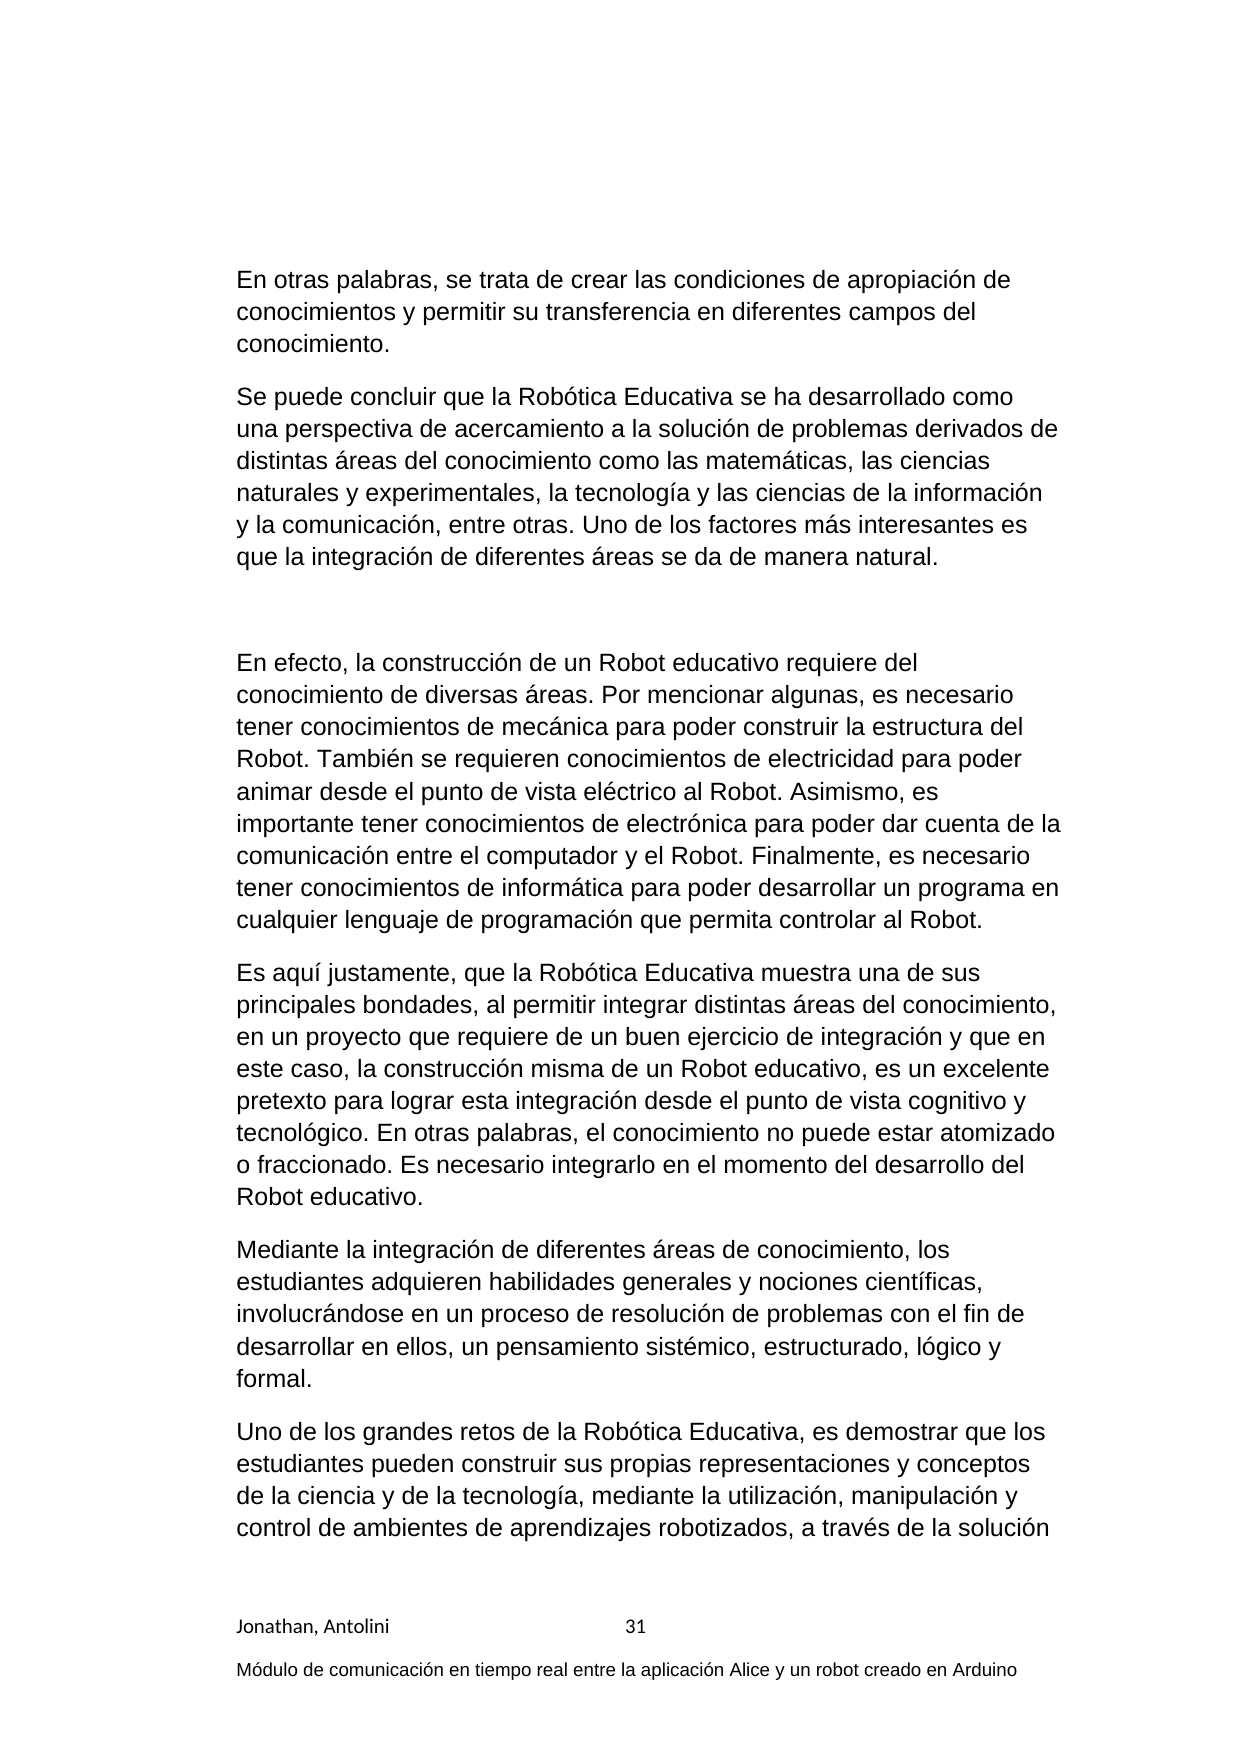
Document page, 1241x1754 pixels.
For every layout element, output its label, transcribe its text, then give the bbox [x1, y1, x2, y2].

text Mediante la integración de diferentes áreas de conocimiento, los estudiantes adquieren habilidades generales y nociones científicas, involucrándose en un proceso de resolución de problemas con el fin de desarrollar en ellos, un pensamiento sistémico, estructurado, lógico y formal. [236, 1236, 1063, 1392]
text Es aquí justamente, que la Robótica Educativa muestra una de sus principales bondades, al permitir integrar distintas áreas del conocimiento, en un proyecto que requiere de un buen ejercicio de integración y que en este caso, la construcción misma de un Robot educativo, es un excelente pretexto para lograr esta integración desde el punto de vista cognitivo y tecnológico. En otras palabras, el conocimiento no puede estar atomizado o fraccionado. Es necesario integrarlo en el momento del desarrollo del Robot educativo. [236, 959, 1063, 1211]
text En otras palabras, se trata de crear las condiciones de apropiación de conocimientos y permitir su transferencia en diferentes campos del conocimiento. [236, 266, 1063, 358]
text En efecto, la construcción de un Robot educativo requiere del conocimiento de diversas áreas. Por mencionar algunas, es necesario tener conocimientos de mecánica para poder construir la estructura del Robot. También se requieren conocimientos de electricidad para poder animar desde el punto de vista eléctrico al Robot. Asimismo, es importante tener conocimientos de electrónica para poder dar cuenta de la comunicación entre el computador y el Robot. Finalmente, es necesario tener conocimientos de informática para poder desarrollar un programa en cualquier lenguaje de programación que permita controlar al Robot. [236, 649, 1063, 934]
text Uno de los grandes retos de la Robótica Educativa, es demostrar que los estudiantes pueden construir sus propias representaciones y conceptos de la ciencia y de la tecnología, mediante la utilización, manipulación y control de ambientes de aprendizajes robotizados, a través de la solución [236, 1417, 1063, 1542]
text Se puede concluir que la Robótica Educativa se ha desarrollado como una perspectiva de acercamiento a la solución de problemas derivados de distintas áreas del conocimiento como las matemáticas, las ciencias naturales y experimentales, la tecnología y las ciencias de la información y la comunicación, entre otras. Uno de los factores más interesantes es que la integración de diferentes áreas se da de manera natural. [236, 383, 1063, 571]
